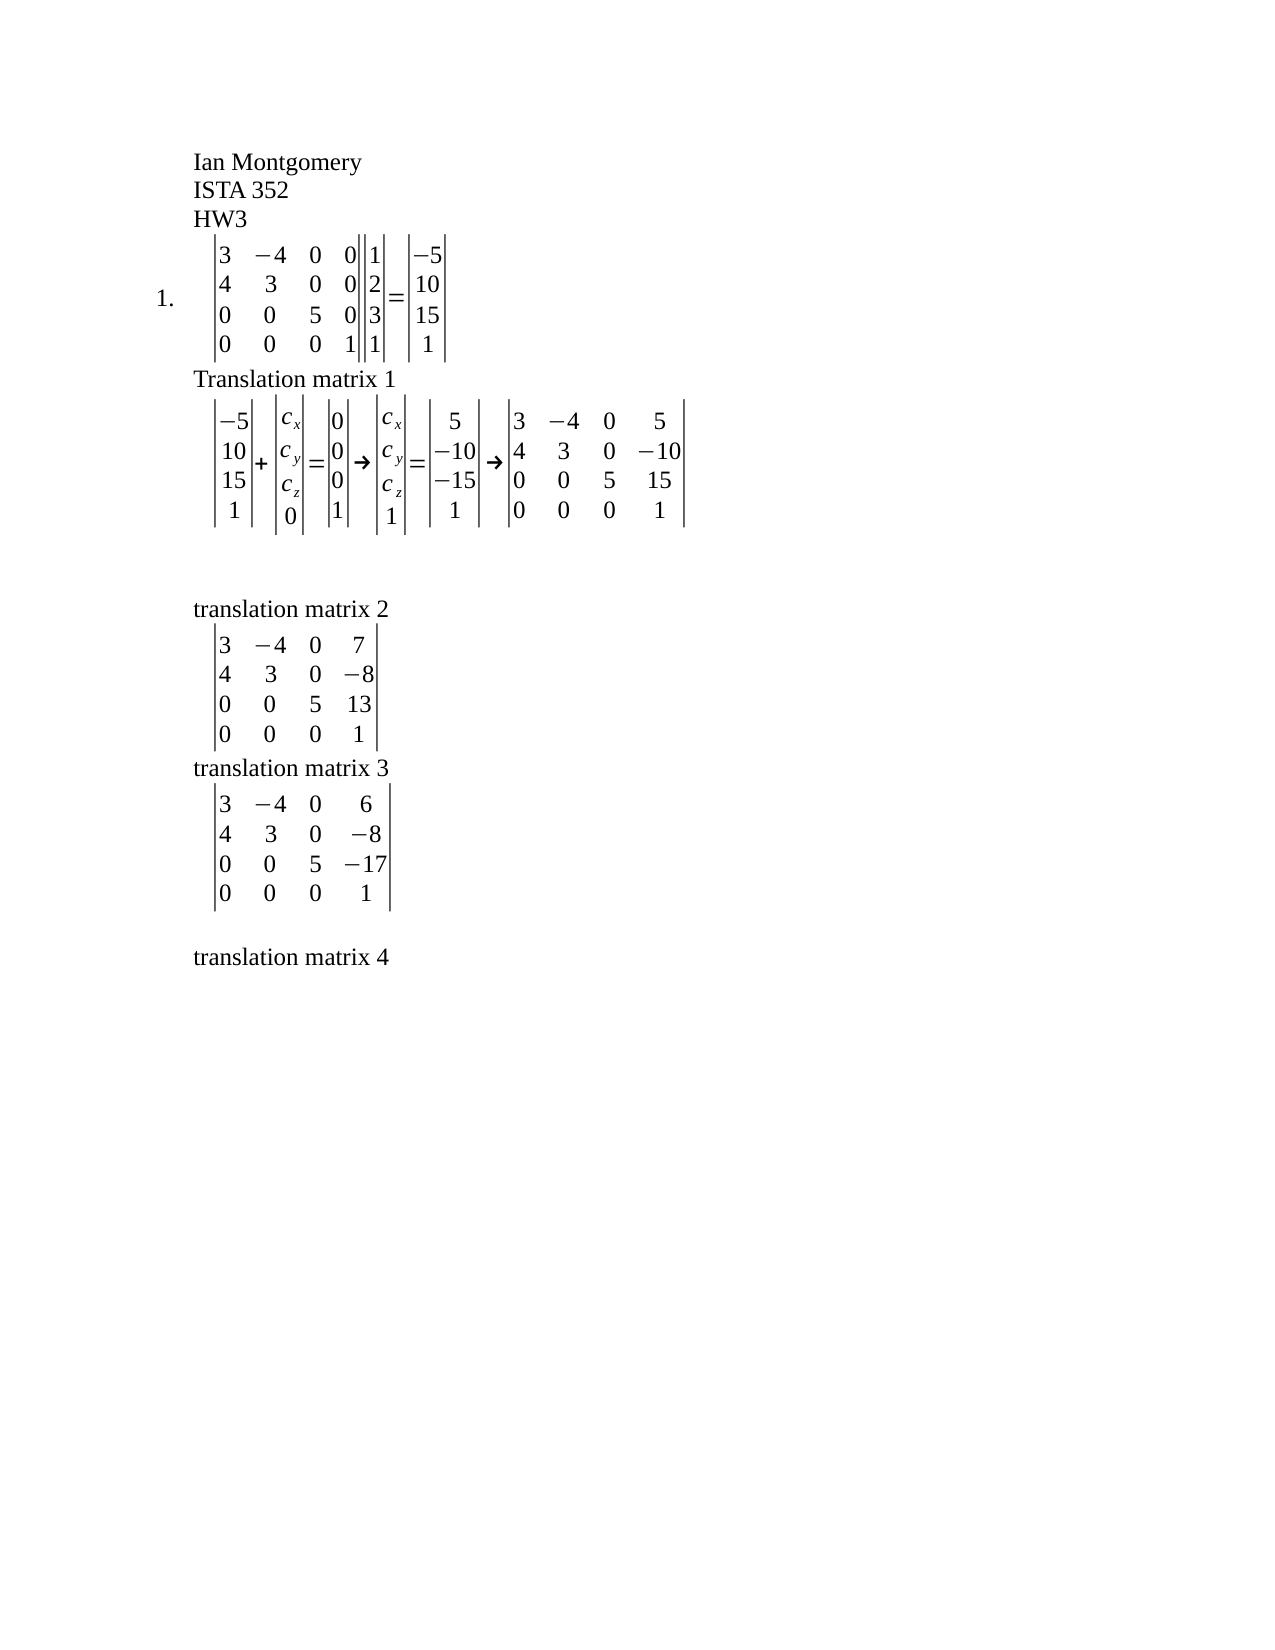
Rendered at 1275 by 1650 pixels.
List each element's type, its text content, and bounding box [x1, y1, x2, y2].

list Translation matrix 1 translation matrix 2 translation matrix 3 translation matrix 4 [156, 233, 1157, 999]
list Ian Montgomery ISTA 352 HW3 [156, 147, 1157, 233]
